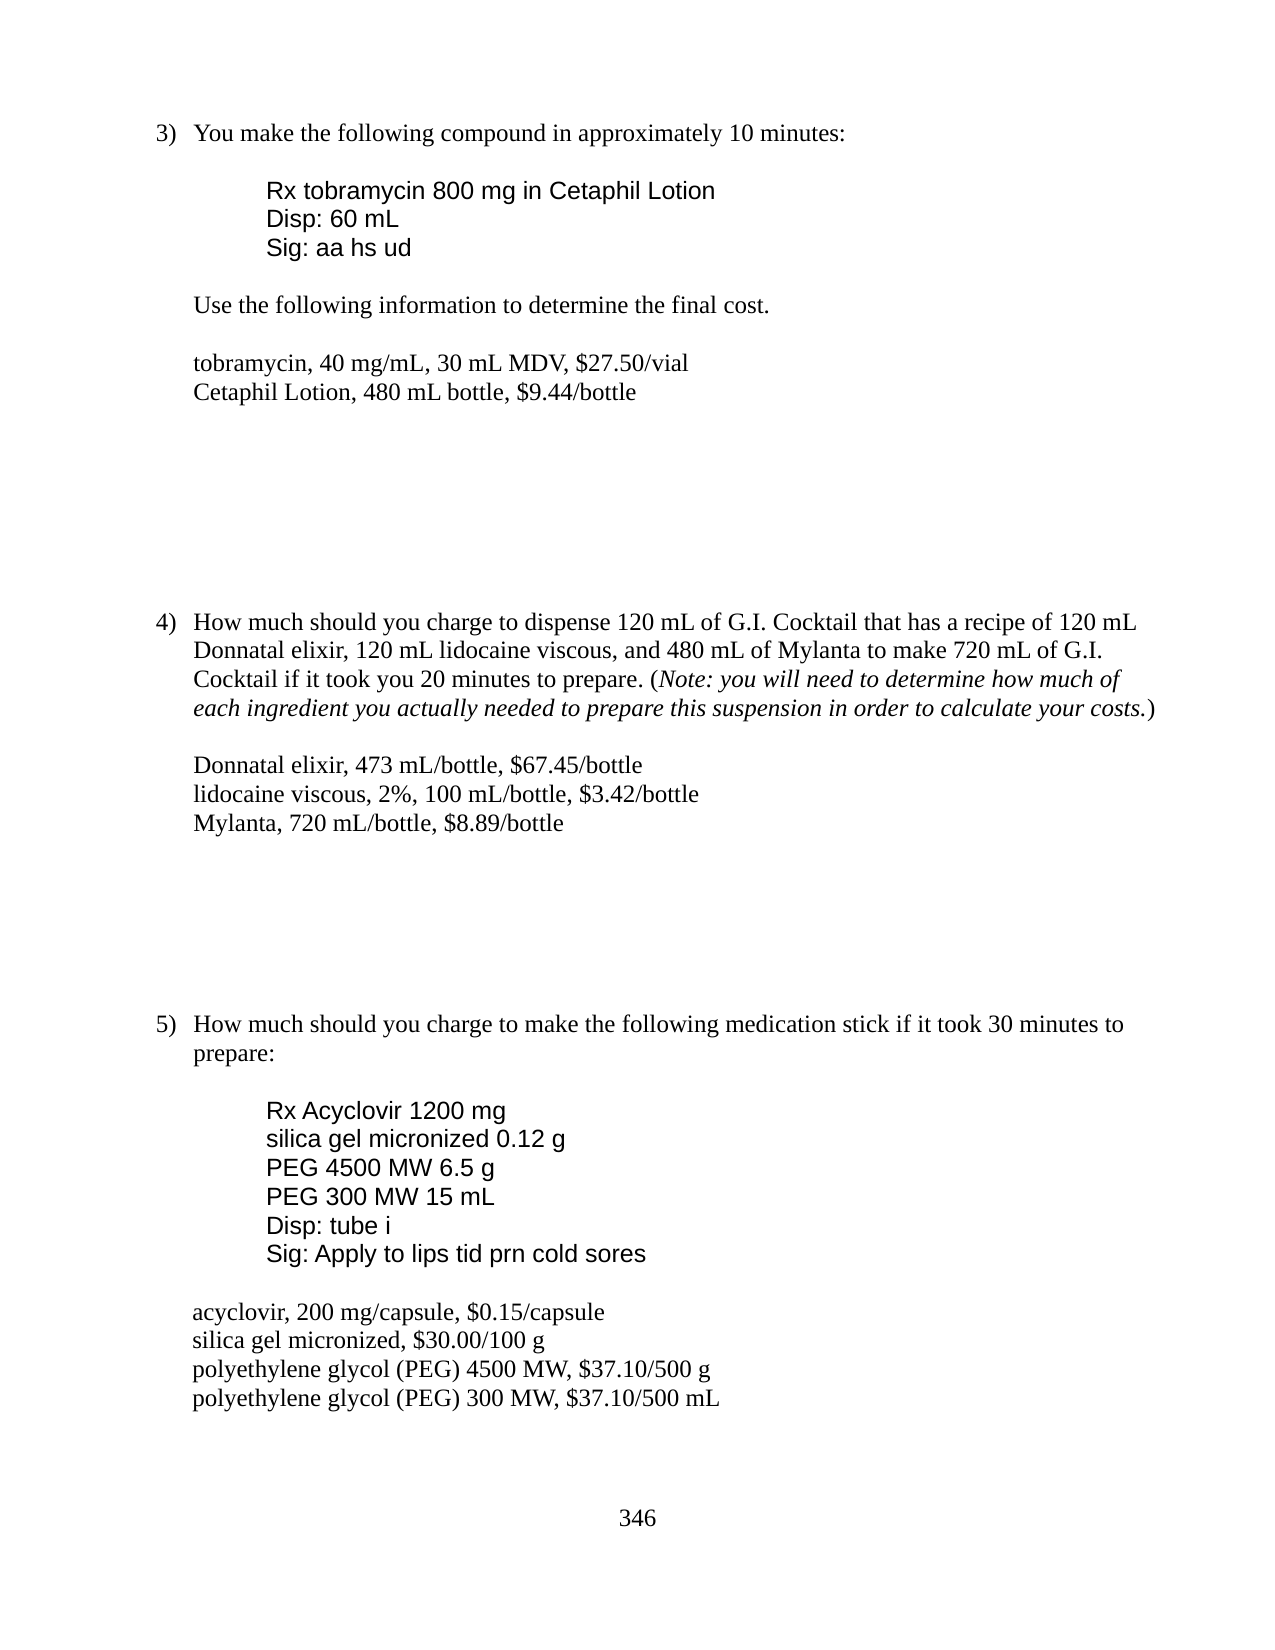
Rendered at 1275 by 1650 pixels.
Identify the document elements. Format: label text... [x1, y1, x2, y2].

list Cetaphil Lotion, 480 mL bottle, $9.44/bottle [156, 377, 1157, 406]
list Rx tobramycin 800 mg in Cetaphil Lotion [228, 176, 1157, 204]
text Sig: Apply to lips tid prn cold sores [266, 1239, 1157, 1268]
list Mylanta, 720 mL/bottle, $8.89/bottle [156, 808, 1157, 837]
text silica gel micronized, $30.00/100 g [192, 1326, 1157, 1354]
text PEG 300 MW 15 mL [266, 1182, 1157, 1211]
list Use the following information to determine the final cost. [156, 291, 1157, 319]
list How much should you charge to dispense 120 mL of G.I. Cocktail that has a recipe of 120 mL Donnatal elixir, 120 mL lidocaine viscous, and 480 mL of Mylanta to make 720 mL of G.I. Cocktail if it took you 20 minutes to prepare. (Note: you will need to determine how much of each ingredient you actually needed to prepare this suspension in order to calculate your costs.) [156, 607, 1157, 722]
text silica gel micronized 0.12 g [266, 1124, 1157, 1153]
list Sig: aa hs ud [228, 233, 1157, 262]
text Rx Acyclovir 1200 mg [266, 1096, 1157, 1124]
text acyclovir, 200 mg/capsule, $0.15/capsule [192, 1297, 1157, 1326]
text PEG 4500 MW 6.5 g [266, 1153, 1157, 1182]
list lidocaine viscous, 2%, 100 mL/bottle, $3.42/bottle [156, 779, 1157, 808]
list Donnatal elixir, 473 mL/bottle, $67.45/bottle [156, 751, 1157, 779]
list tobramycin, 40 mg/mL, 30 mL MDV, $27.50/vial [156, 348, 1157, 377]
list You make the following compound in approximately 10 minutes: [156, 118, 1157, 147]
list How much should you charge to make the following medication stick if it took 30 minutes to prepare: [156, 1009, 1157, 1067]
text Disp: tube i [266, 1211, 1157, 1239]
list Disp: 60 mL [228, 204, 1157, 233]
text polyethylene glycol (PEG) 4500 MW, $37.10/500 g [192, 1354, 1157, 1383]
text polyethylene glycol (PEG) 300 MW, $37.10/500 mL [192, 1383, 1157, 1412]
